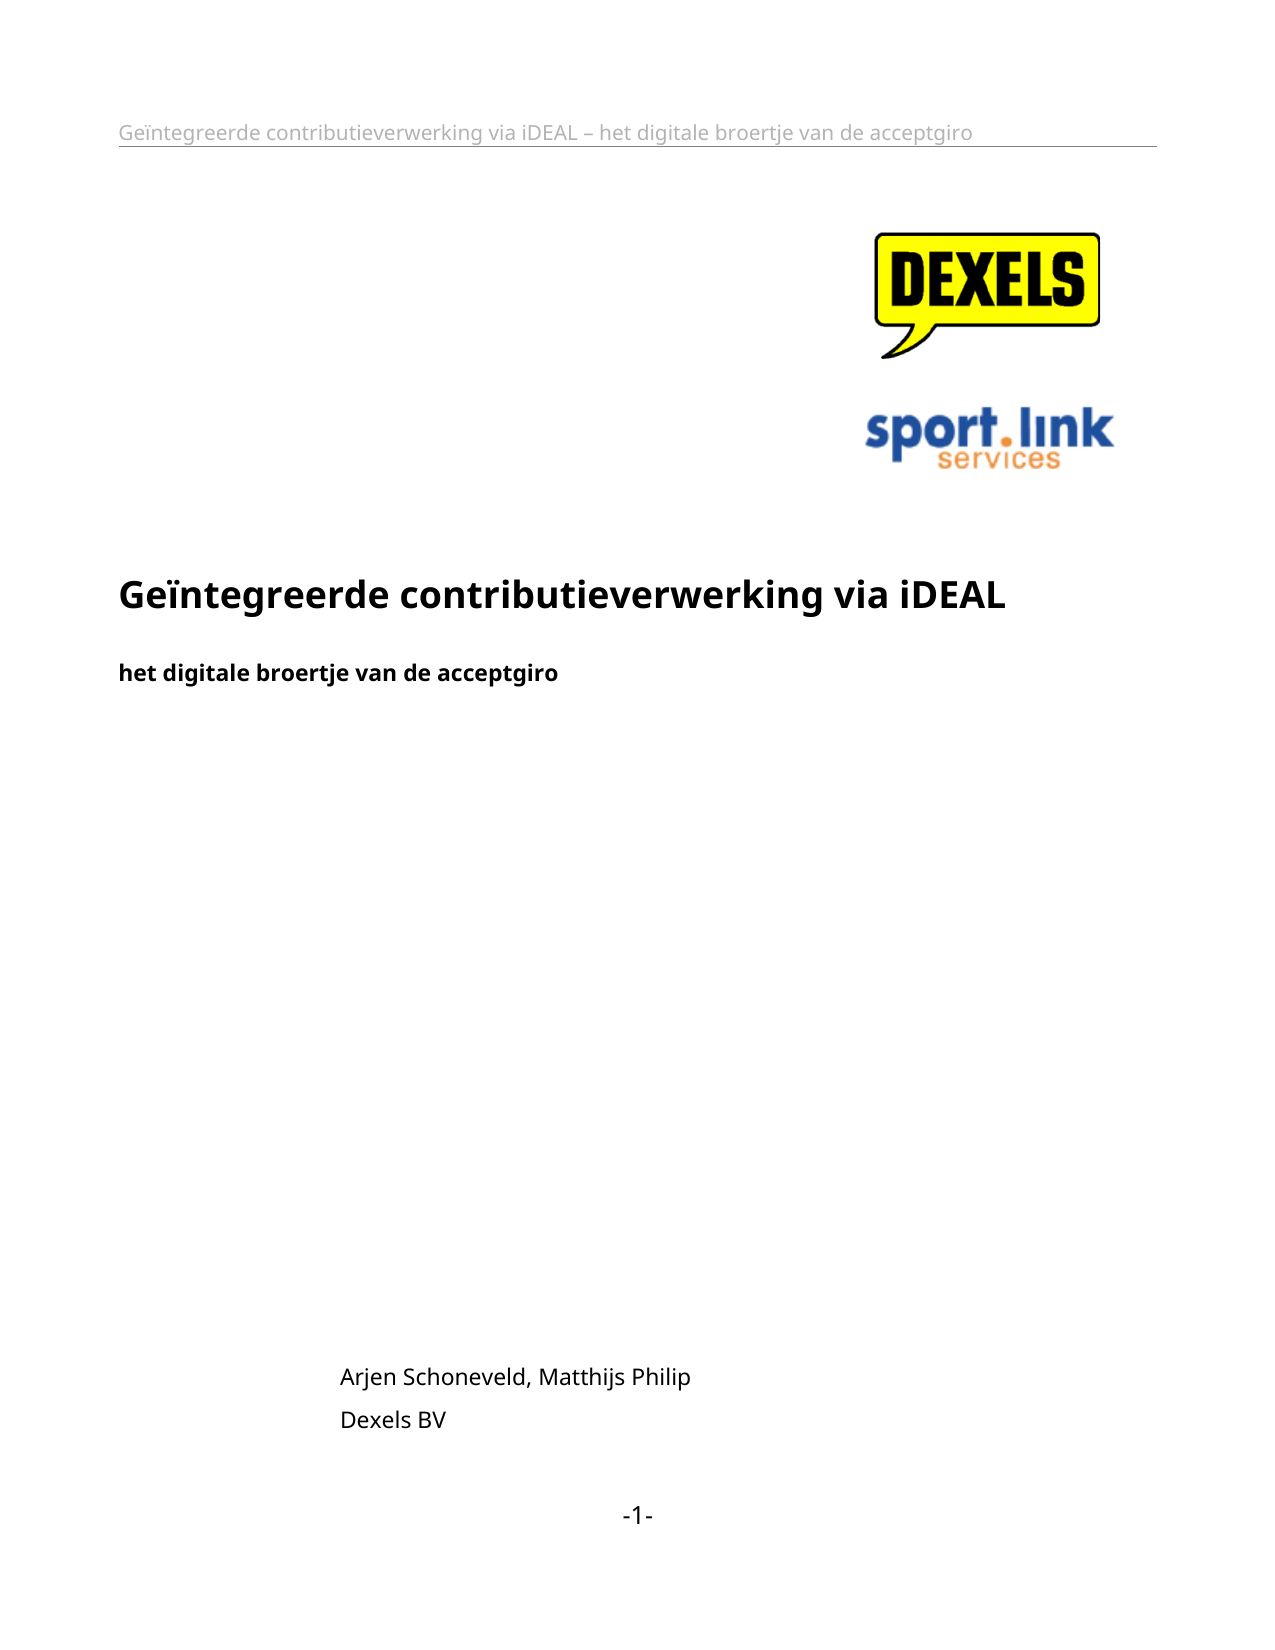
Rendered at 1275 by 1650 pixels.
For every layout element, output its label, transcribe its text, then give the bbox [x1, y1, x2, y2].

subtitle Geïntegreerde contributieverwerking via iDEAL [118, 568, 1157, 619]
subtitle het digitale broertje van de acceptgiro [118, 657, 1157, 688]
text Arjen Schoneveld, Matthijs Philip [118, 1361, 1157, 1392]
text Dexels BV [118, 1404, 1157, 1436]
picture [844, 380, 1126, 480]
picture [874, 232, 1101, 359]
